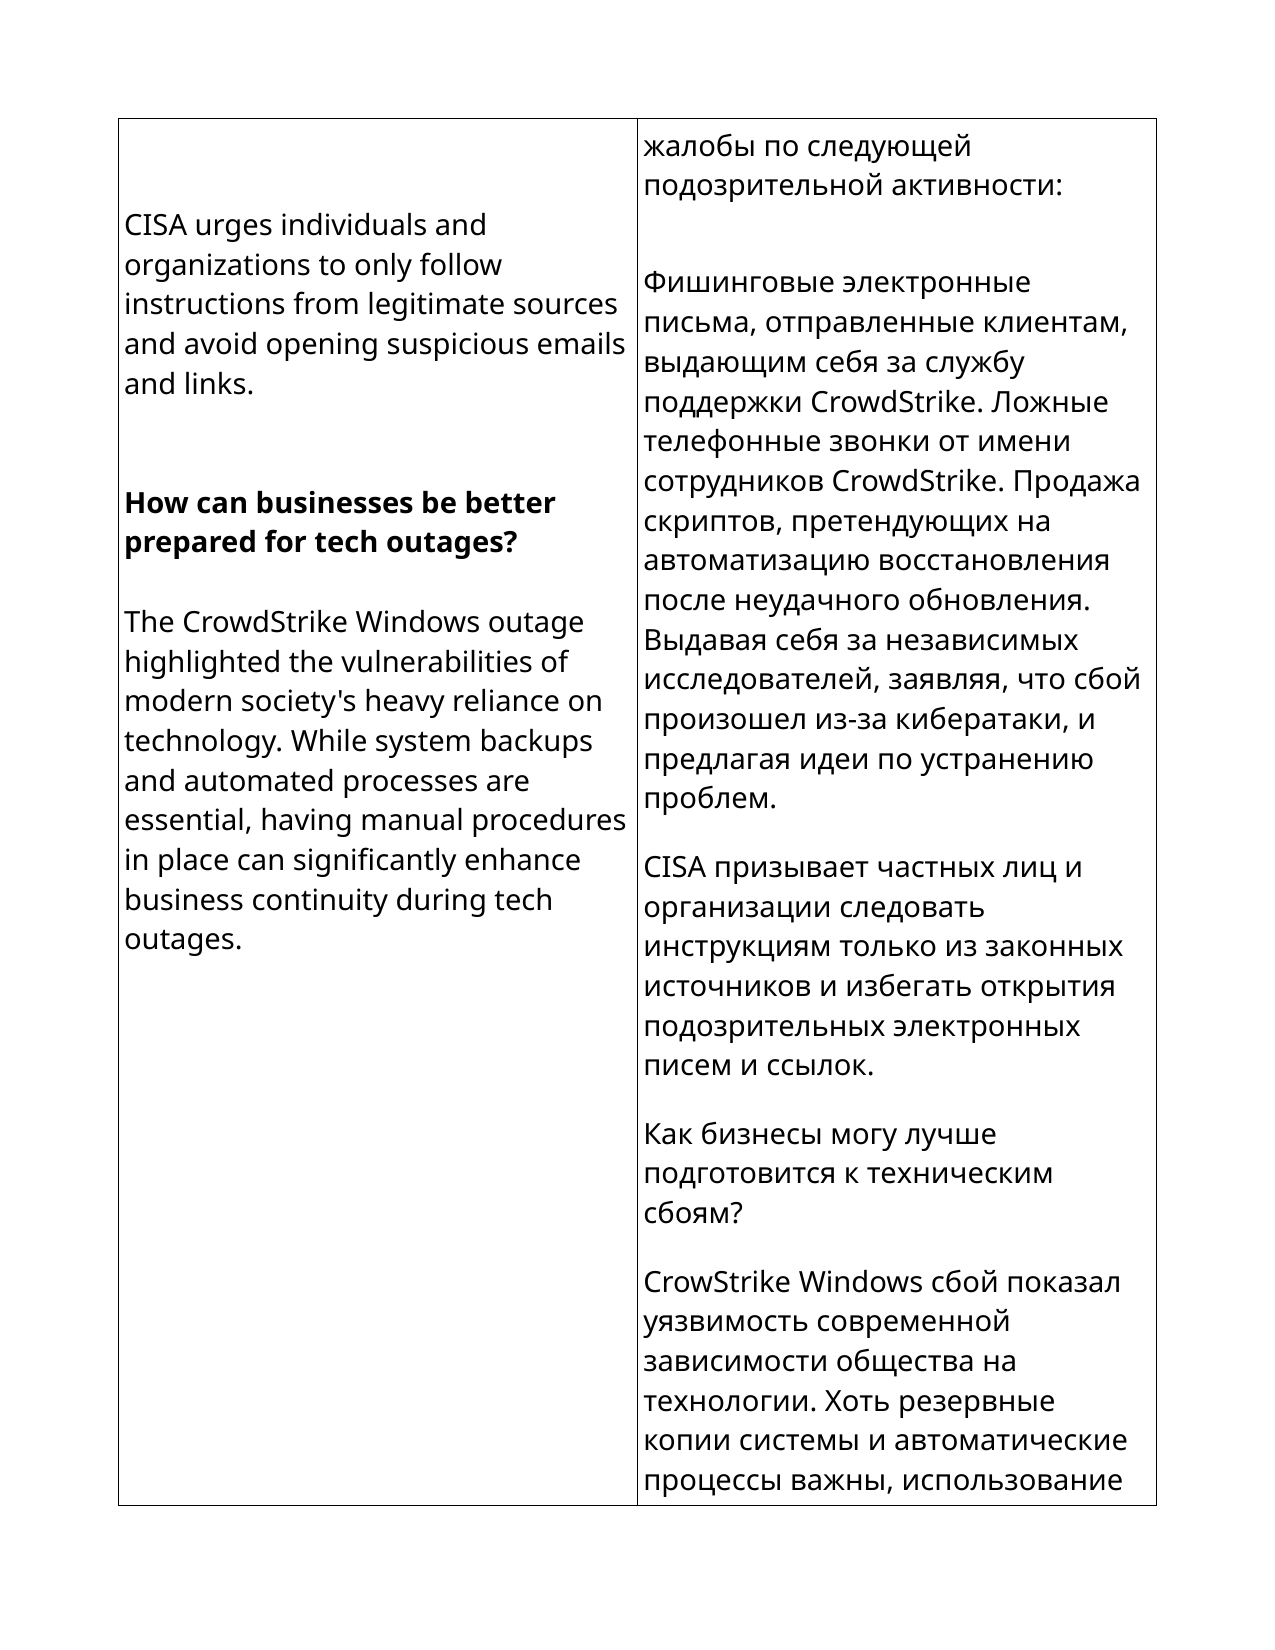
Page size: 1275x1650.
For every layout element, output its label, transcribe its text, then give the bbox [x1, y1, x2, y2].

table_header жалобы по следующей подозрительной активности: Фишинговые электронные письма, отправленные клиентам, выдающим себя за службу поддержки CrowdStrike. Ложные телефонные звонки от имени сотрудников CrowdStrike. Продажа скриптов, претендующих на автоматизацию восстановления после неудачного обновления. Выдавая себя за независимых исследователей, заявляя, что сбой произошел из-за кибератаки, и предлагая идеи по устранению проблем. CISA призывает частных лиц и организации следовать инструкциям только из законных источников и избегать открытия подозрительных электронных писем и ссылок. Как бизнесы могу лучше подготовится к техническим сбоям? CrowStrike Windows сбой показал уязвимость современной зависимости общества на технологии. Хоть резервные копии системы и автоматические процессы важны, использование [638, 119, 1156, 1505]
table_header CISA urges individuals and organizations to only follow instructions from legitimate sources and avoid opening suspicious emails and links. How can businesses be better prepared for tech outages? The CrowdStrike Windows outage highlighted the vulnerabilities of modern society's heavy reliance on technology. While system backups and automated processes are essential, having manual procedures in place can significantly enhance business continuity during tech outages. [119, 119, 637, 1505]
